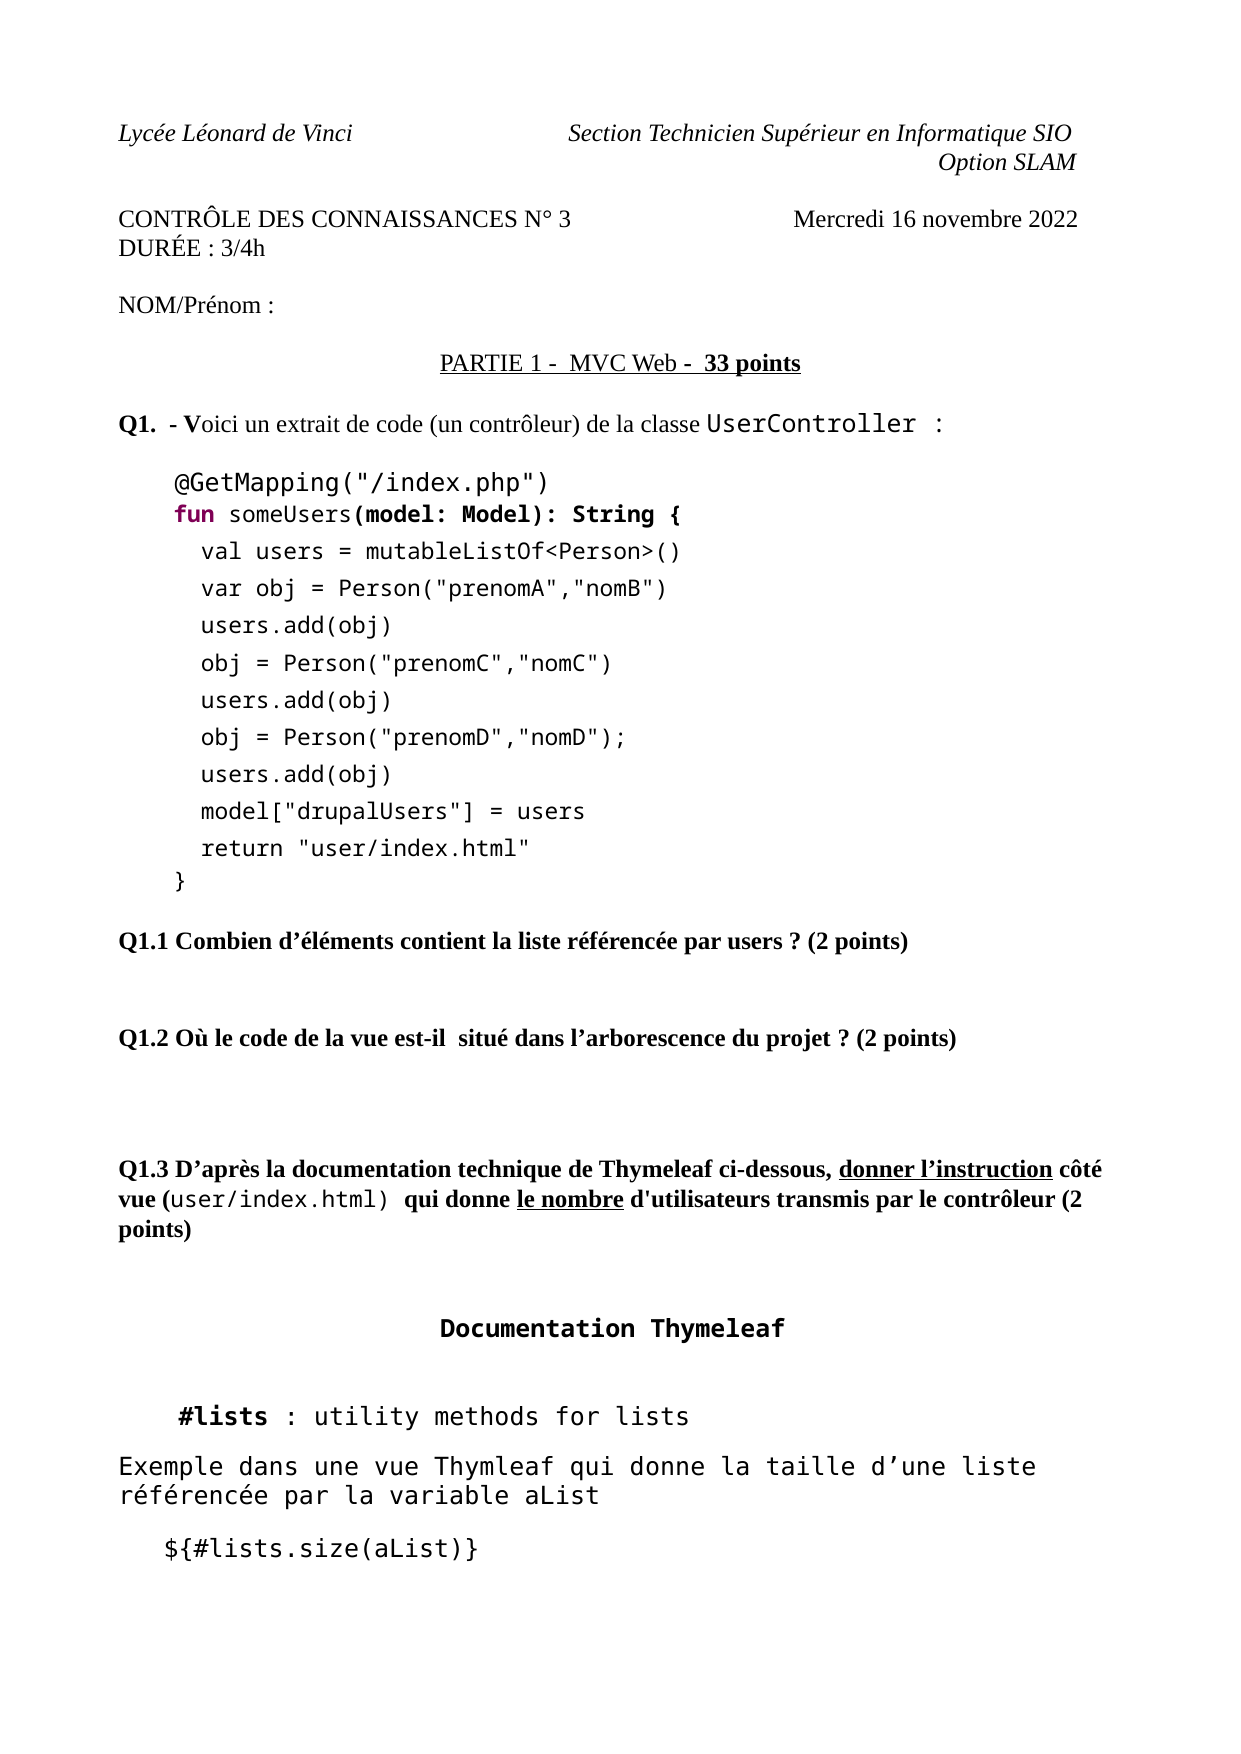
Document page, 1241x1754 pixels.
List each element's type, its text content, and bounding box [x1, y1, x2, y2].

text users.add(obj) [118, 758, 1122, 789]
text Lycée Léonard de Vinci Section Technicien Supérieur en Informatique SIO [118, 118, 1122, 147]
text Q1.3 D’après la documentation technique de Thymeleaf ci-dessous, donner l’instruction côté vue (user/index.html) qui donne le nombre d'utilisateurs transmis par le contrôleur (2 points) [118, 1154, 1122, 1243]
text ${#lists.size(aList)} [118, 1534, 1122, 1563]
text model["drupalUsers"] = users [118, 795, 1122, 826]
text PARTIE 1 - MVC Web - 33 points [118, 348, 1122, 377]
text CONTRÔLE DES CONNAISSANCES N° 3 Mercredi 16 novembre 2022 [118, 204, 1122, 233]
text users.add(obj) [118, 684, 1122, 715]
text var obj = Person("prenomA","nomB") [118, 572, 1122, 603]
text obj = Person("prenomC","nomC") [118, 646, 1122, 678]
text users.add(obj) [118, 609, 1122, 641]
text Documentation Thymeleaf [118, 1311, 1122, 1345]
text val users = mutableListOf<Person>() [118, 535, 1122, 566]
text @GetMapping("/index.php") [118, 468, 1122, 498]
text DURÉE : 3/4h [118, 233, 1122, 262]
text Q1.1 Combien d’éléments contient la liste référencée par users ? (2 points) [118, 926, 1122, 955]
text Q1.2 Où le code de la vue est-il situé dans l’arborescence du projet ? (2 points) [118, 1023, 1122, 1052]
text NOM/Prénom : [118, 291, 1122, 319]
text obj = Person("prenomD","nomD"); [118, 721, 1122, 752]
list #lists : utility methods for lists [118, 1402, 1122, 1431]
text Option SLAM [118, 147, 1122, 176]
text Exemple dans une vue Thymleaf qui donne la taille d’une liste référencée par la variable aList [118, 1452, 1122, 1510]
text } [118, 864, 1122, 895]
text fun someUsers(model: Model): String { [118, 498, 1122, 529]
text Q1. - Voici un extrait de code (un contrôleur) de la classe UserController : [118, 406, 1122, 440]
text return "user/index.html" [118, 832, 1122, 864]
